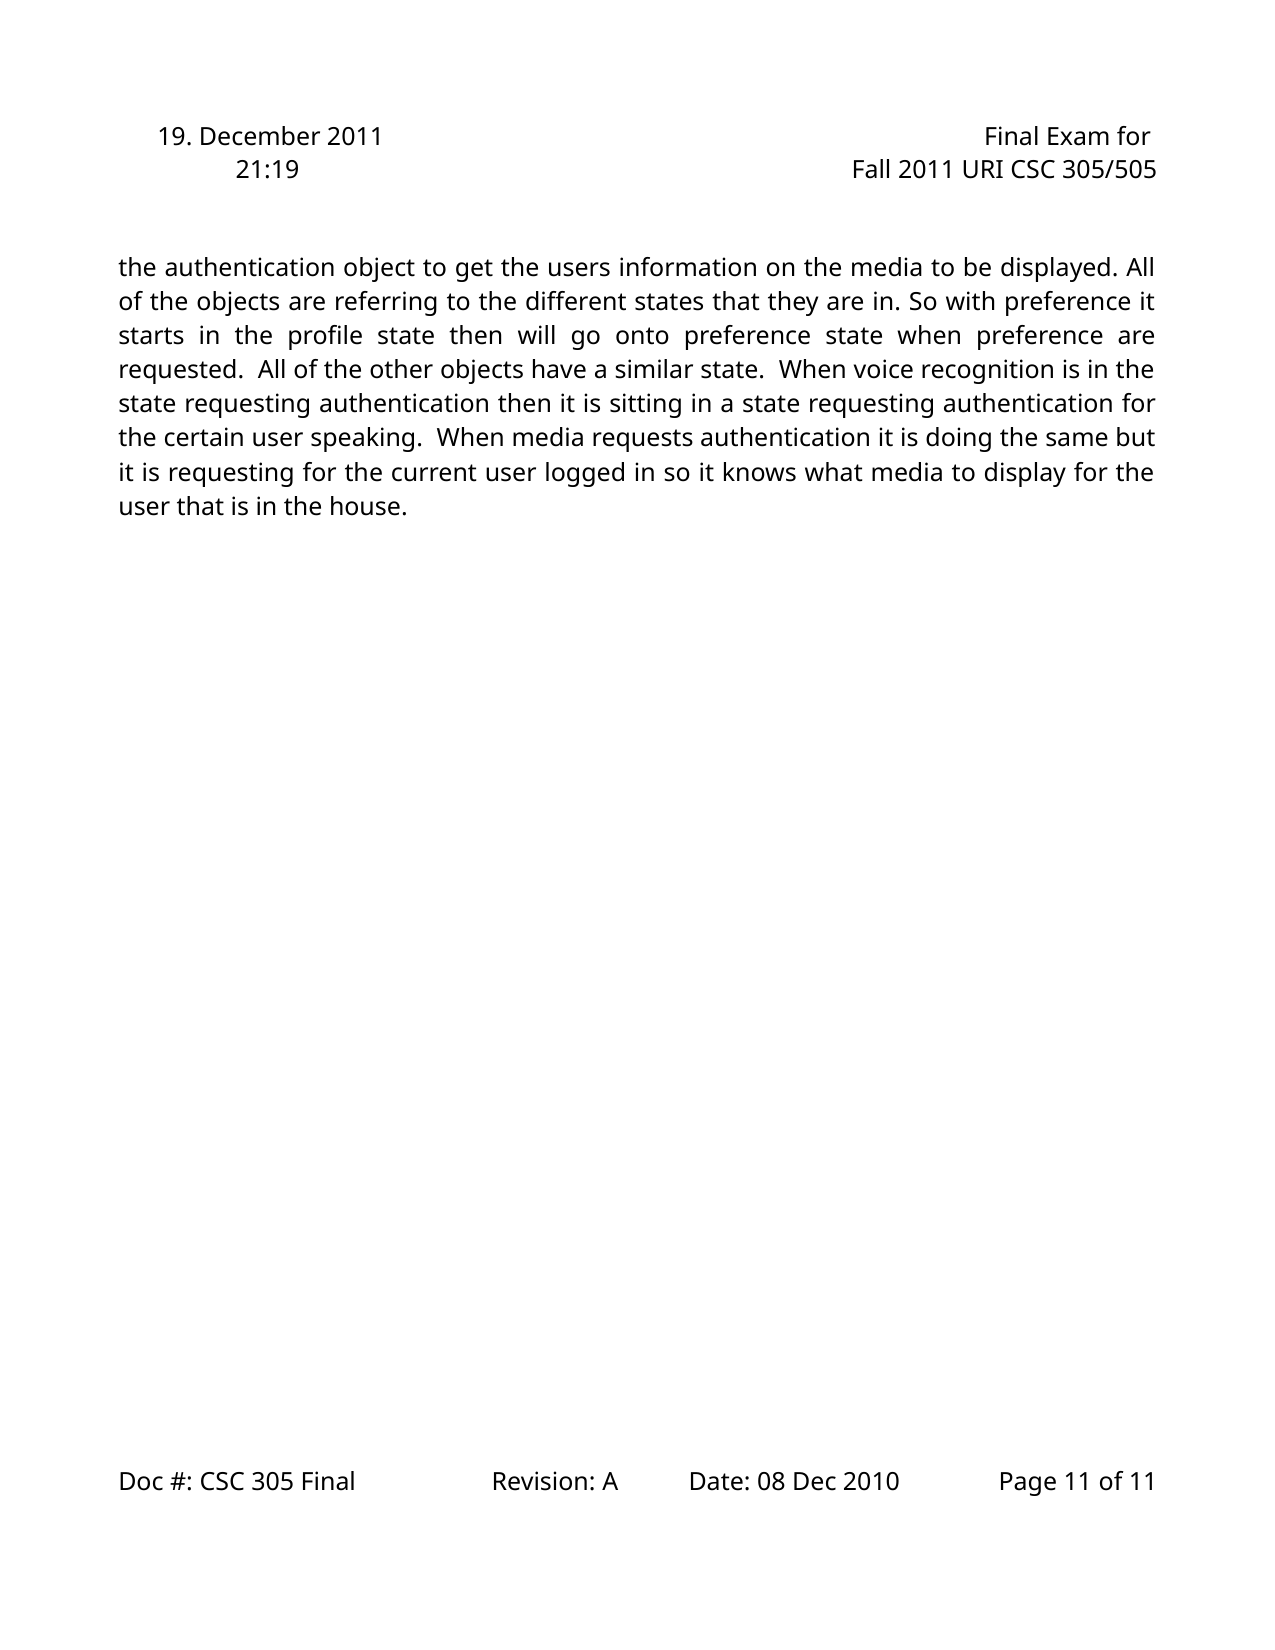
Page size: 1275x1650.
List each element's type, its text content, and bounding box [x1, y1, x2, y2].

text the authentication object to get the users information on the media to be displayed. All of the objects are referring to the different states that they are in. So with preference it starts in the profile state then will go onto preference state when preference are requested. All of the other objects have a similar state. When voice recognition is in the state requesting authentication then it is sitting in a state requesting authentication for the certain user speaking. When media requests authentication it is doing the same but it is requesting for the current user logged in so it knows what media to display for the user that is in the house. [118, 250, 1157, 522]
